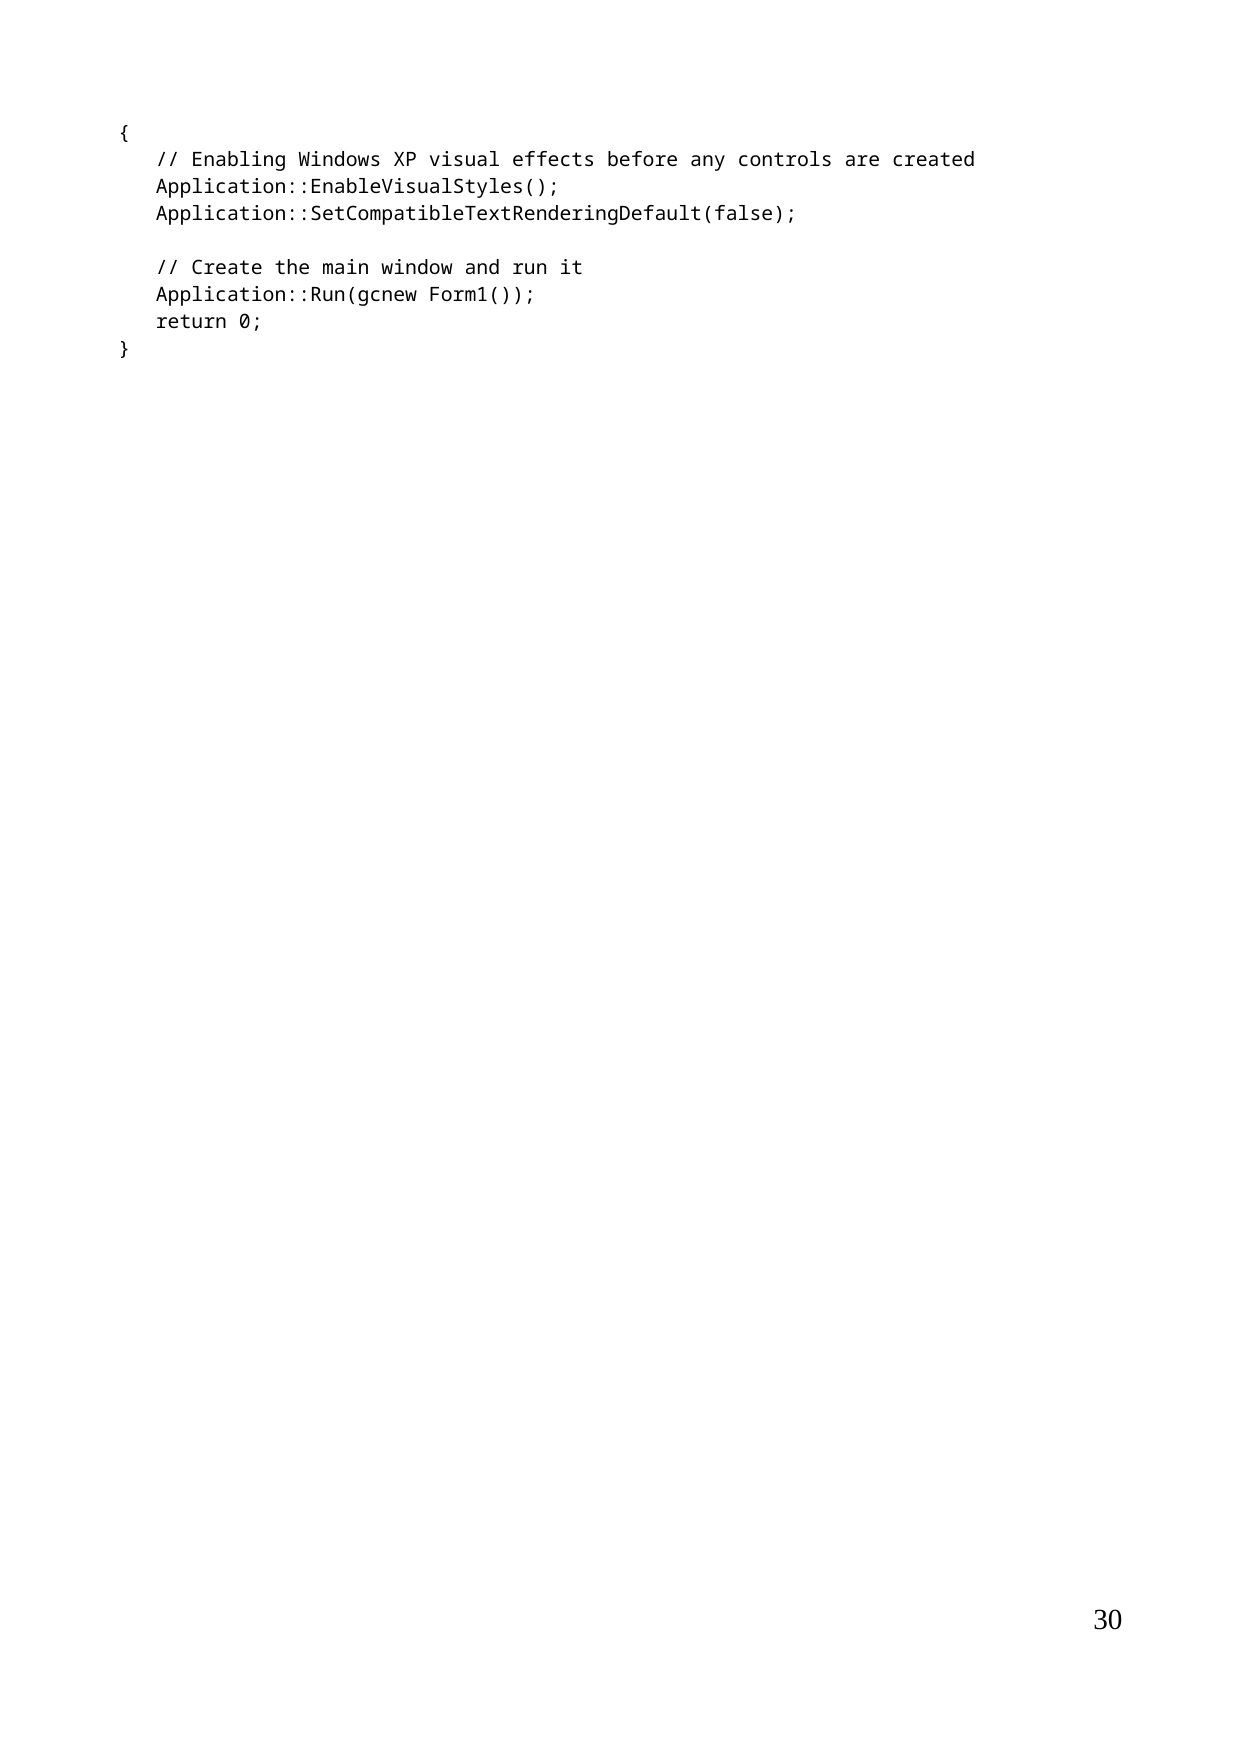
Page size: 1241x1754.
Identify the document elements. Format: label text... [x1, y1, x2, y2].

text // Enabling Windows XP visual effects before any controls are created [118, 145, 1122, 172]
text return 0; [118, 307, 1122, 334]
text // Create the main window and run it [118, 253, 1122, 280]
text { [118, 118, 1122, 145]
text } [118, 334, 1122, 361]
text Application::Run(gcnew Form1()); [118, 280, 1122, 307]
text Application::SetCompatibleTextRenderingDefault(false); [118, 199, 1122, 226]
text Application::EnableVisualStyles(); [118, 172, 1122, 199]
